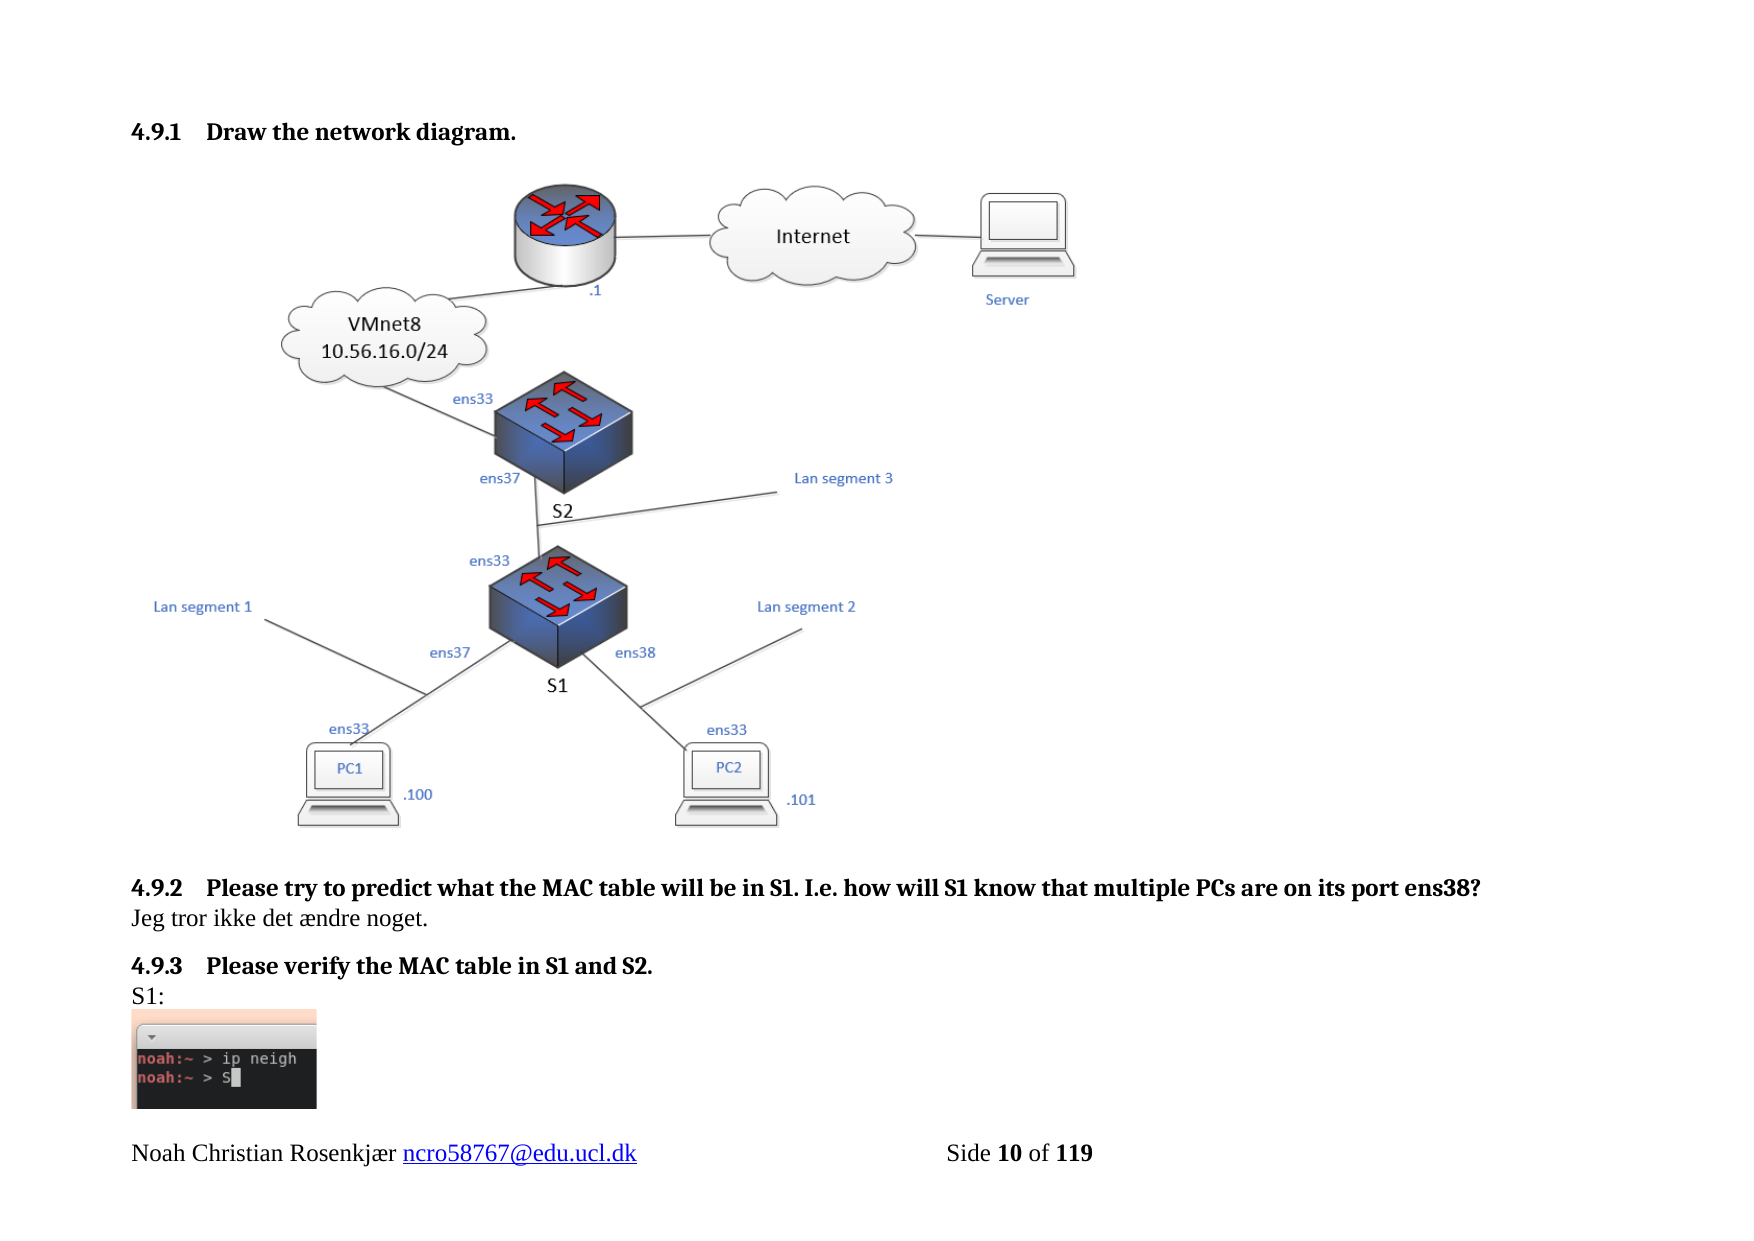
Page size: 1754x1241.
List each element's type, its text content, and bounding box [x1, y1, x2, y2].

picture [131, 146, 1116, 854]
subtitle Please verify the MAC table in S1 and S2. [131, 952, 1632, 981]
text Jeg tror ikke det ændre noget. [131, 903, 1632, 931]
text S1: [131, 981, 1632, 1010]
subtitle Please try to predict what the MAC table will be in S1. I.e. how will S1 know that multiple PCs are on its port ens38? [131, 874, 1632, 903]
subtitle Draw the network diagram. [131, 118, 1632, 147]
picture [131, 1009, 317, 1109]
